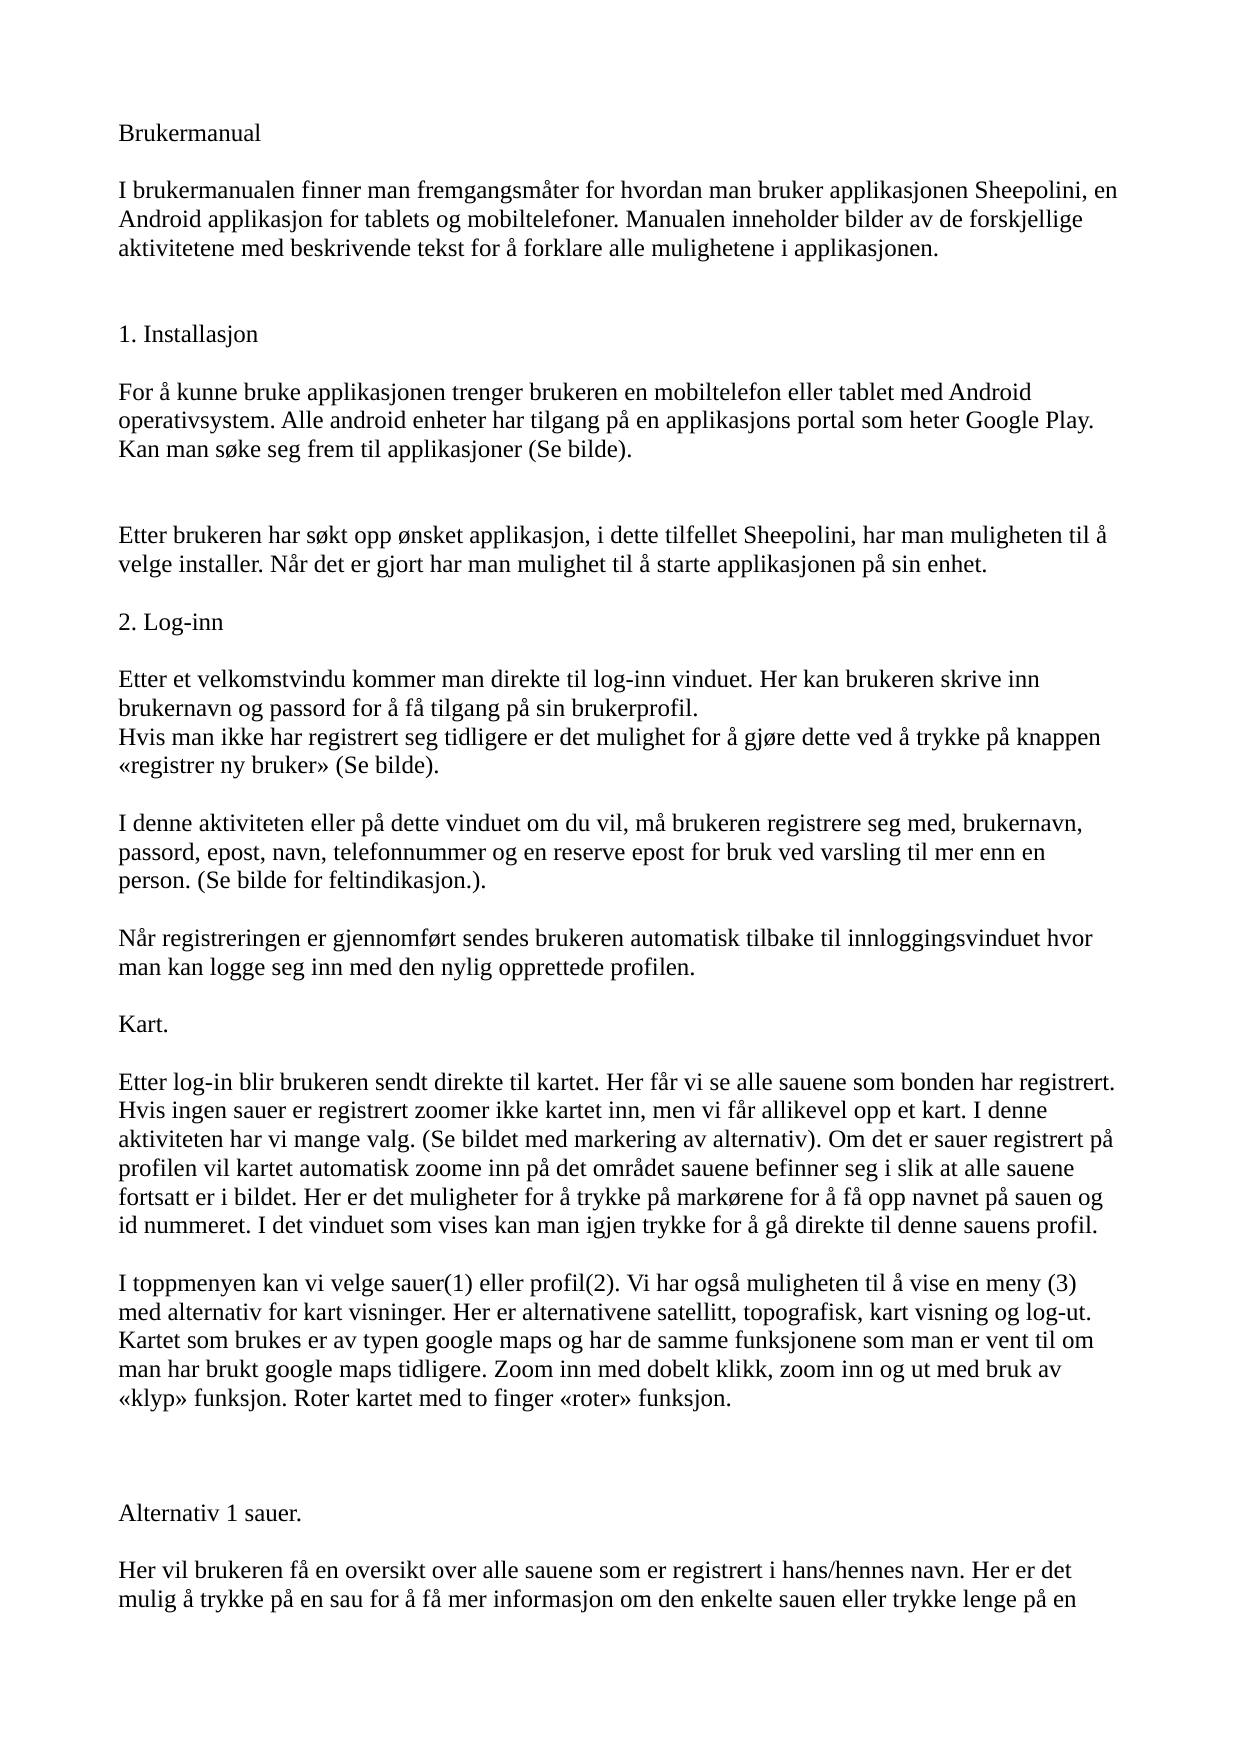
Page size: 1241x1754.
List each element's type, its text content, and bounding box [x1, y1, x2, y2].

text 1. Installasjon [118, 319, 1122, 348]
text Kartet som brukes er av typen google maps og har de samme funksjonene som man er vent til om man har brukt google maps tidligere. Zoom inn med dobelt klikk, zoom inn og ut med bruk av «klyp» funksjon. Roter kartet med to finger «roter» funksjon. [118, 1326, 1122, 1412]
text I denne aktiviteten eller på dette vinduet om du vil, må brukeren registrere seg med, brukernavn, passord, epost, navn, telefonnummer og en reserve epost for bruk ved varsling til mer enn en person. (Se bilde for feltindikasjon.). [118, 808, 1122, 894]
text For å kunne bruke applikasjonen trenger brukeren en mobiltelefon eller tablet med Android operativsystem. Alle android enheter har tilgang på en applikasjons portal som heter Google Play. Kan man søke seg frem til applikasjoner (Se bilde). [118, 377, 1122, 463]
text Hvis man ikke har registrert seg tidligere er det mulighet for å gjøre dette ved å trykke på knappen «registrer ny bruker» (Se bilde). [118, 722, 1122, 779]
text I toppmenyen kan vi velge sauer(1) eller profil(2). Vi har også muligheten til å vise en meny (3) med alternativ for kart visninger. Her er alternativene satellitt, topografisk, kart visning og log-ut. [118, 1268, 1122, 1326]
text Kart. [118, 1009, 1122, 1038]
text Når registreringen er gjennomført sendes brukeren automatisk tilbake til innloggingsvinduet hvor man kan logge seg inn med den nylig opprettede profilen. [118, 923, 1122, 981]
text Her vil brukeren få en oversikt over alle sauene som er registrert i hans/hennes navn. Her er det mulig å trykke på en sau for å få mer informasjon om den enkelte sauen eller trykke lenge på en [118, 1556, 1122, 1613]
text Etter log-in blir brukeren sendt direkte til kartet. Her får vi se alle sauene som bonden har registrert. Hvis ingen sauer er registrert zoomer ikke kartet inn, men vi får allikevel opp et kart. I denne aktiviteten har vi mange valg. (Se bildet med markering av alternativ). Om det er sauer registrert på profilen vil kartet automatisk zoome inn på det området sauene befinner seg i slik at alle sauene fortsatt er i bildet. Her er det muligheter for å trykke på markørene for å få opp navnet på sauen og id nummeret. I det vinduet som vises kan man igjen trykke for å gå direkte til denne sauens profil. [118, 1067, 1122, 1239]
text Alternativ 1 sauer. [118, 1498, 1122, 1527]
text Etter et velkomstvindu kommer man direkte til log-inn vinduet. Her kan brukeren skrive inn brukernavn og passord for å få tilgang på sin brukerprofil. [118, 664, 1122, 722]
text 2. Log-inn [118, 607, 1122, 636]
text Brukermanual [118, 118, 1122, 147]
text I brukermanualen finner man fremgangsmåter for hvordan man bruker applikasjonen Sheepolini, en Android applikasjon for tablets og mobiltelefoner. Manualen inneholder bilder av de forskjellige aktivitetene med beskrivende tekst for å forklare alle mulighetene i applikasjonen. [118, 176, 1122, 262]
text Etter brukeren har søkt opp ønsket applikasjon, i dette tilfellet Sheepolini, har man muligheten til å velge installer. Når det er gjort har man mulighet til å starte applikasjonen på sin enhet. [118, 521, 1122, 578]
